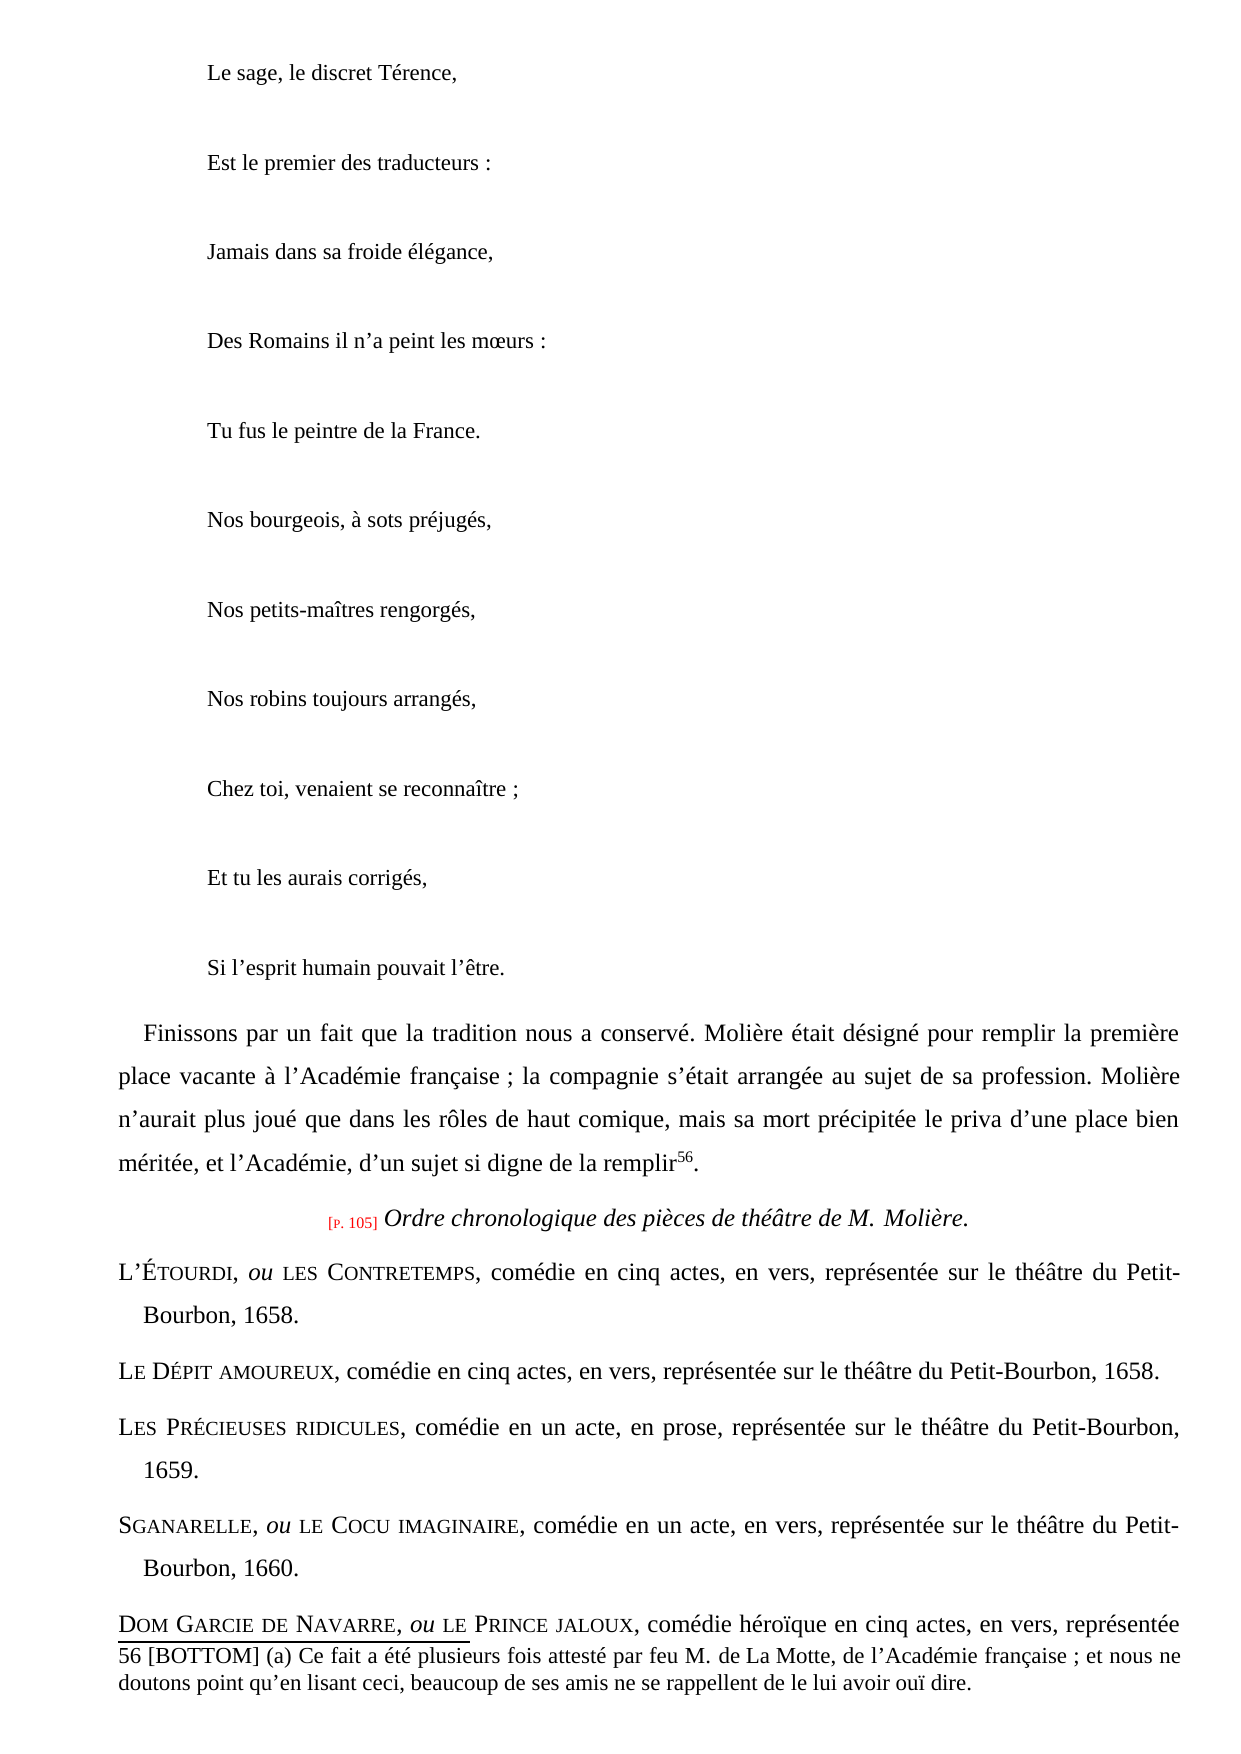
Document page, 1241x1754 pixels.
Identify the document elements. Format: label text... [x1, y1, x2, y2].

list Sganarelle, ou le Cocu imaginaire, comédie en un acte, en vers, représentée sur le théâtre du Petit-Bourbon, 1660. [118, 1510, 1181, 1582]
text Est le premier des traducteurs : [207, 148, 1181, 175]
text Nos robins toujours arrangés, [207, 685, 1181, 712]
text Le sage, le discret Térence, [207, 59, 1181, 85]
list Les Précieuses ridicules, comédie en un acte, en prose, représentée sur le théâtre du Petit-Bourbon, 1659. [118, 1412, 1181, 1483]
text Et tu les aurais corrigés, [207, 864, 1181, 891]
text Chez toi, venaient se reconnaître ; [207, 775, 1181, 801]
list Dom Garcie de Navarre, ou le Prince jaloux, comédie héroïque en cinq actes, en vers, représentée [118, 1609, 1181, 1638]
text [p. 105] Ordre chronologique des pièces de théâtre de M. Molière. [118, 1203, 1181, 1232]
text Nos bourgeois, à sots préjugés, [207, 506, 1181, 533]
list L’Étourdi, ou les Contretemps, comédie en cinq actes, en vers, représentée sur le théâtre du Petit-Bourbon, 1658. [118, 1257, 1181, 1329]
text Tu fus le peintre de la France. [207, 417, 1181, 443]
text Si l’esprit humain pouvait l’être. [207, 954, 1181, 980]
text Finissons par un fait que la tradition nous a conservé. Molière était désigné pour remplir la première place vacante à l’Académie française ; la compagnie s’était arrangée au sujet de sa profession. Molière n’aurait plus joué que dans les rôles de haut comique, mais sa mort précipitée le priva d’une place bien méritée, et l’Académie, d’un sujet si digne de la remplir. [118, 1018, 1181, 1176]
text Des Romains il n’a peint les mœurs : [207, 327, 1181, 354]
text Nos petits-maîtres rengorgés, [207, 596, 1181, 622]
list Le Dépit amoureux, comédie en cinq actes, en vers, représentée sur le théâtre du Petit-Bourbon, 1658. [118, 1356, 1181, 1385]
text Jamais dans sa froide élégance, [207, 238, 1181, 264]
text [BOTTOM] (a) Ce fait a été plusieurs fois attesté par feu M. de La Motte, de l’Académie française ; et nous ne doutons point qu’en lisant ceci, beaucoup de ses amis ne se rappellent de le lui avoir ouï dire. [118, 1642, 1181, 1695]
